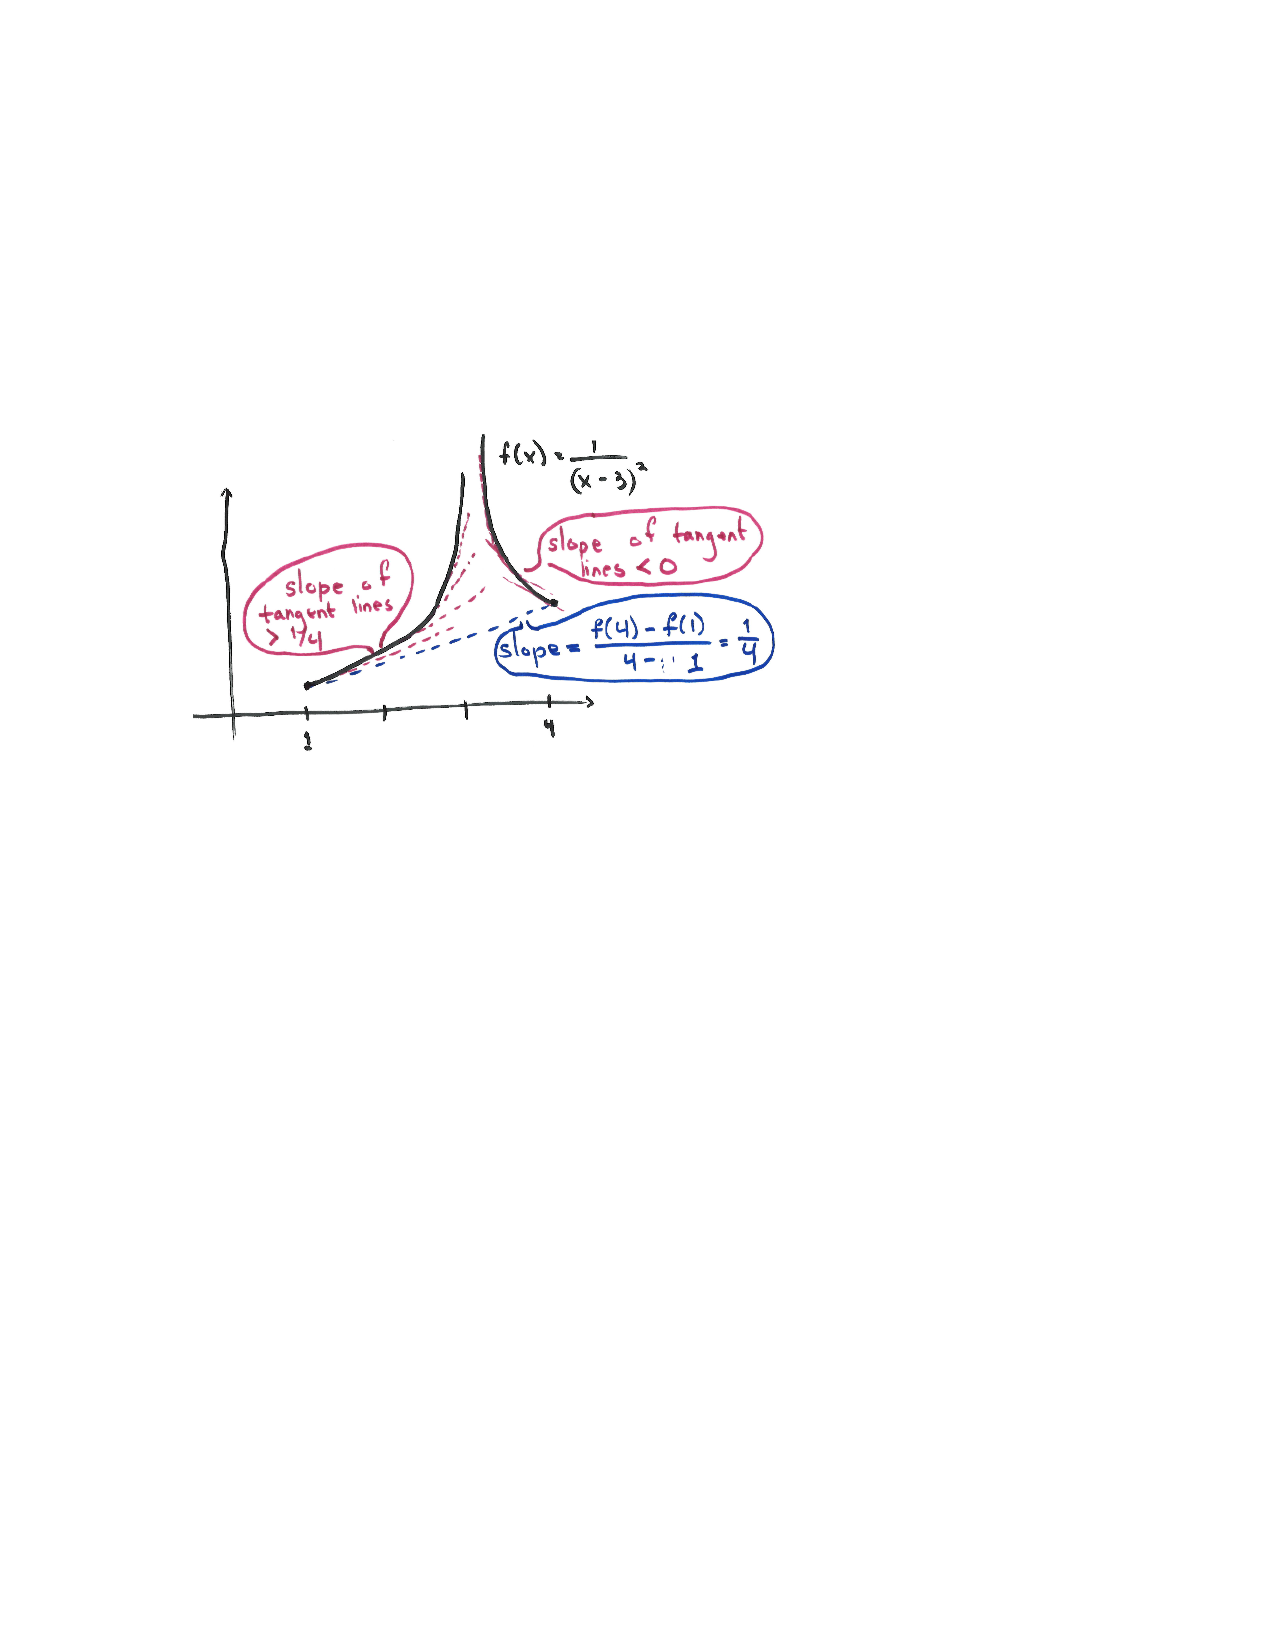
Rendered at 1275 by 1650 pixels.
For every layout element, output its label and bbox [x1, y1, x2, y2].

picture [193, 408, 800, 755]
